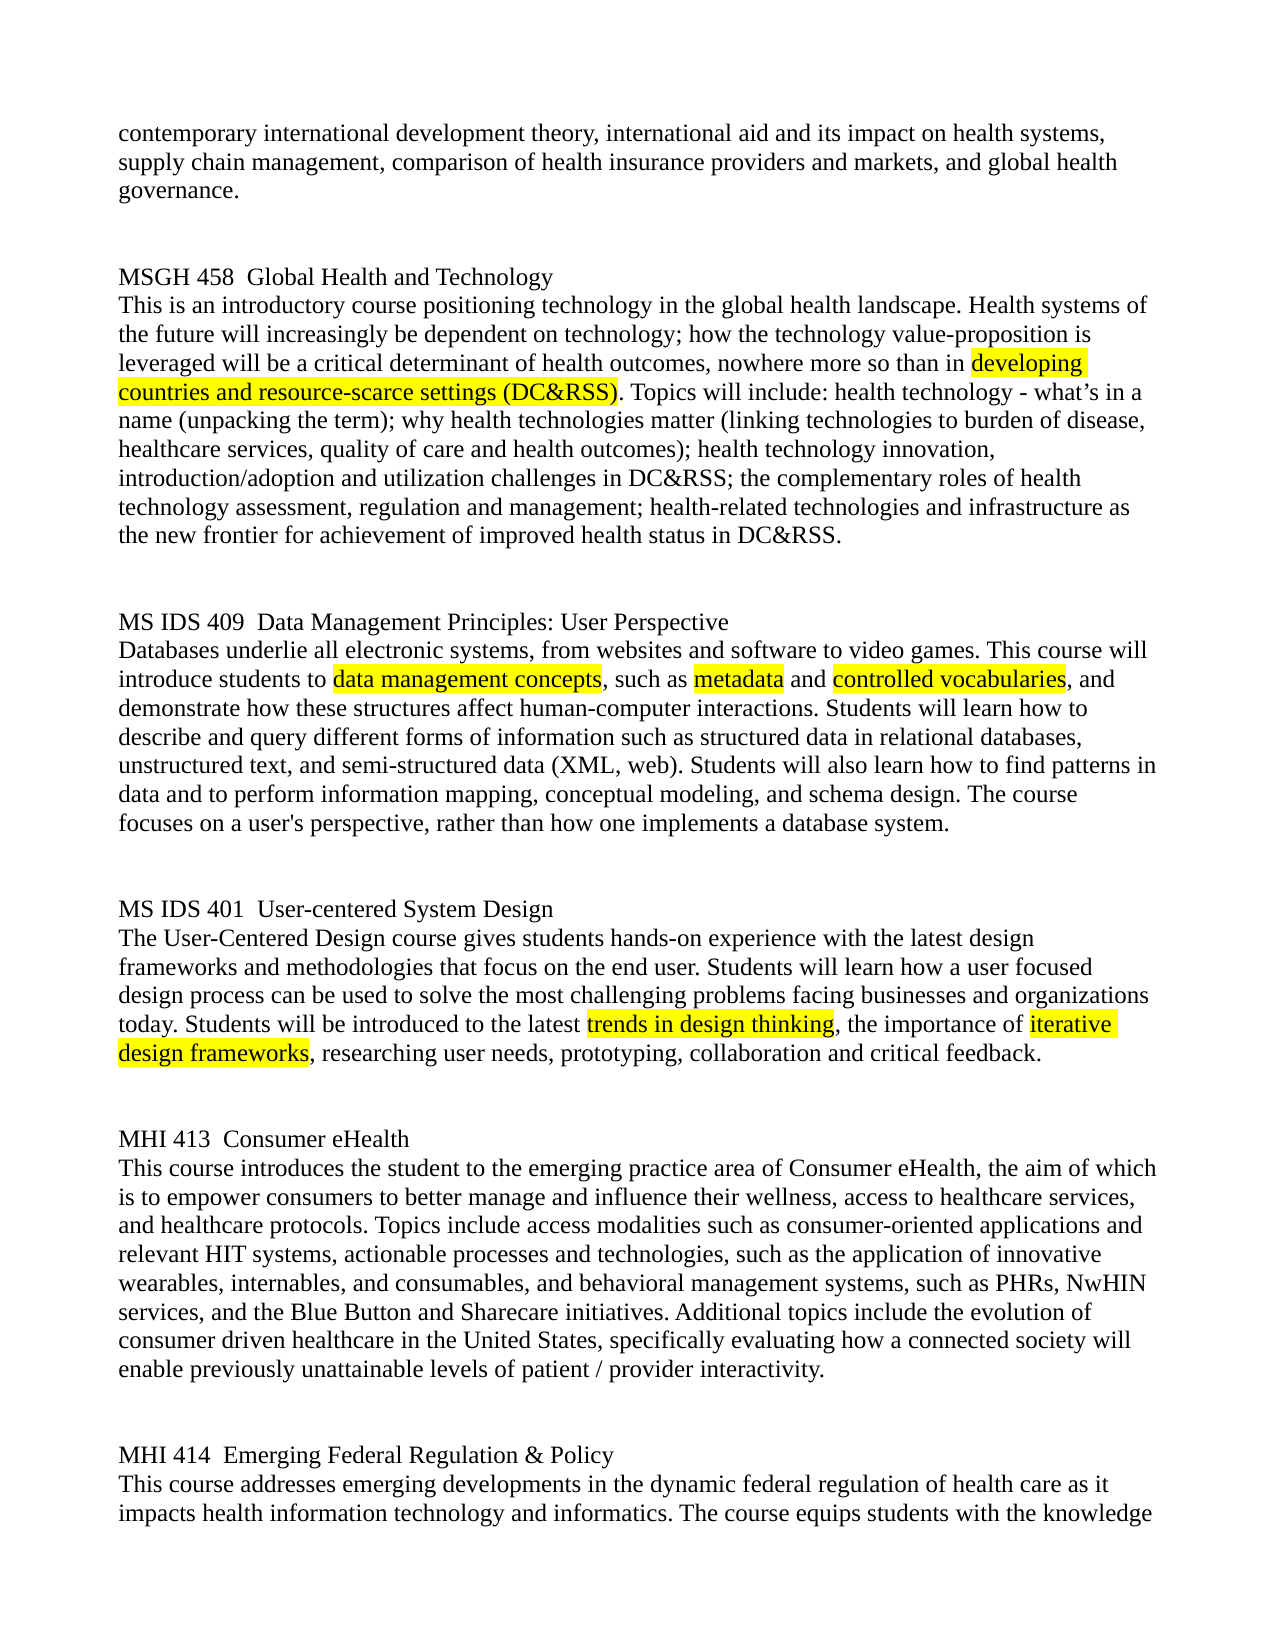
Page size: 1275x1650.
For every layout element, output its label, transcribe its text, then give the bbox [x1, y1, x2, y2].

text MSGH 458 Global Health and Technology [118, 262, 1157, 291]
text This course introduces the student to the emerging practice area of Consumer eHealth, the aim of which is to empower consumers to better manage and influence their wellness, access to healthcare services, and healthcare protocols. Topics include access modalities such as consumer-oriented applications and relevant HIT systems, actionable processes and technologies, such as the application of innovative wearables, internables, and consumables, and behavioral management systems, such as PHRs, NwHIN services, and the Blue Button and Sharecare initiatives. Additional topics include the evolution of consumer driven healthcare in the United States, specifically evaluating how a connected society will enable previously unattainable levels of patient / provider interactivity. [118, 1153, 1157, 1383]
text MS IDS 409 Data Management Principles: User Perspective [118, 607, 1157, 636]
text The User-Centered Design course gives students hands-on experience with the latest design frameworks and methodologies that focus on the end user. Students will learn how a user focused design process can be used to solve the most challenging problems facing businesses and organizations today. Students will be introduced to the latest trends in design thinking, the importance of iterative design frameworks, researching user needs, prototyping, collaboration and critical feedback. [118, 923, 1157, 1067]
text MS IDS 401 User-centered System Design [118, 894, 1157, 923]
text MHI 413 Consumer eHealth [118, 1124, 1157, 1153]
text This course addresses emerging developments in the dynamic federal regulation of health care as it impacts health information technology and informatics. The course equips students with the knowledge [118, 1469, 1157, 1527]
text This is an introductory course positioning technology in the global health landscape. Health systems of the future will increasingly be dependent on technology; how the technology value-proposition is leveraged will be a critical determinant of health outcomes, nowhere more so than in developing countries and resource-scarce settings (DC&RSS). Topics will include: health technology - what’s in a name (unpacking the term); why health technologies matter (linking technologies to burden of disease, healthcare services, quality of care and health outcomes); health technology innovation, introduction/adoption and utilization challenges in DC&RSS; the complementary roles of health technology assessment, regulation and management; health-related technologies and infrastructure as the new frontier for achievement of improved health status in DC&RSS. [118, 291, 1157, 549]
text MHI 414 Emerging Federal Regulation & Policy [118, 1441, 1157, 1469]
text contemporary international development theory, international aid and its impact on health systems, supply chain management, comparison of health insurance providers and markets, and global health governance. [118, 118, 1157, 204]
text Databases underlie all electronic systems, from websites and software to video games. This course will introduce students to data management concepts, such as metadata and controlled vocabularies, and demonstrate how these structures affect human-computer interactions. Students will learn how to describe and query different forms of information such as structured data in relational databases, unstructured text, and semi-structured data (XML, web). Students will also learn how to find patterns in data and to perform information mapping, conceptual modeling, and schema design. The course focuses on a user's perspective, rather than how one implements a database system. [118, 636, 1157, 837]
